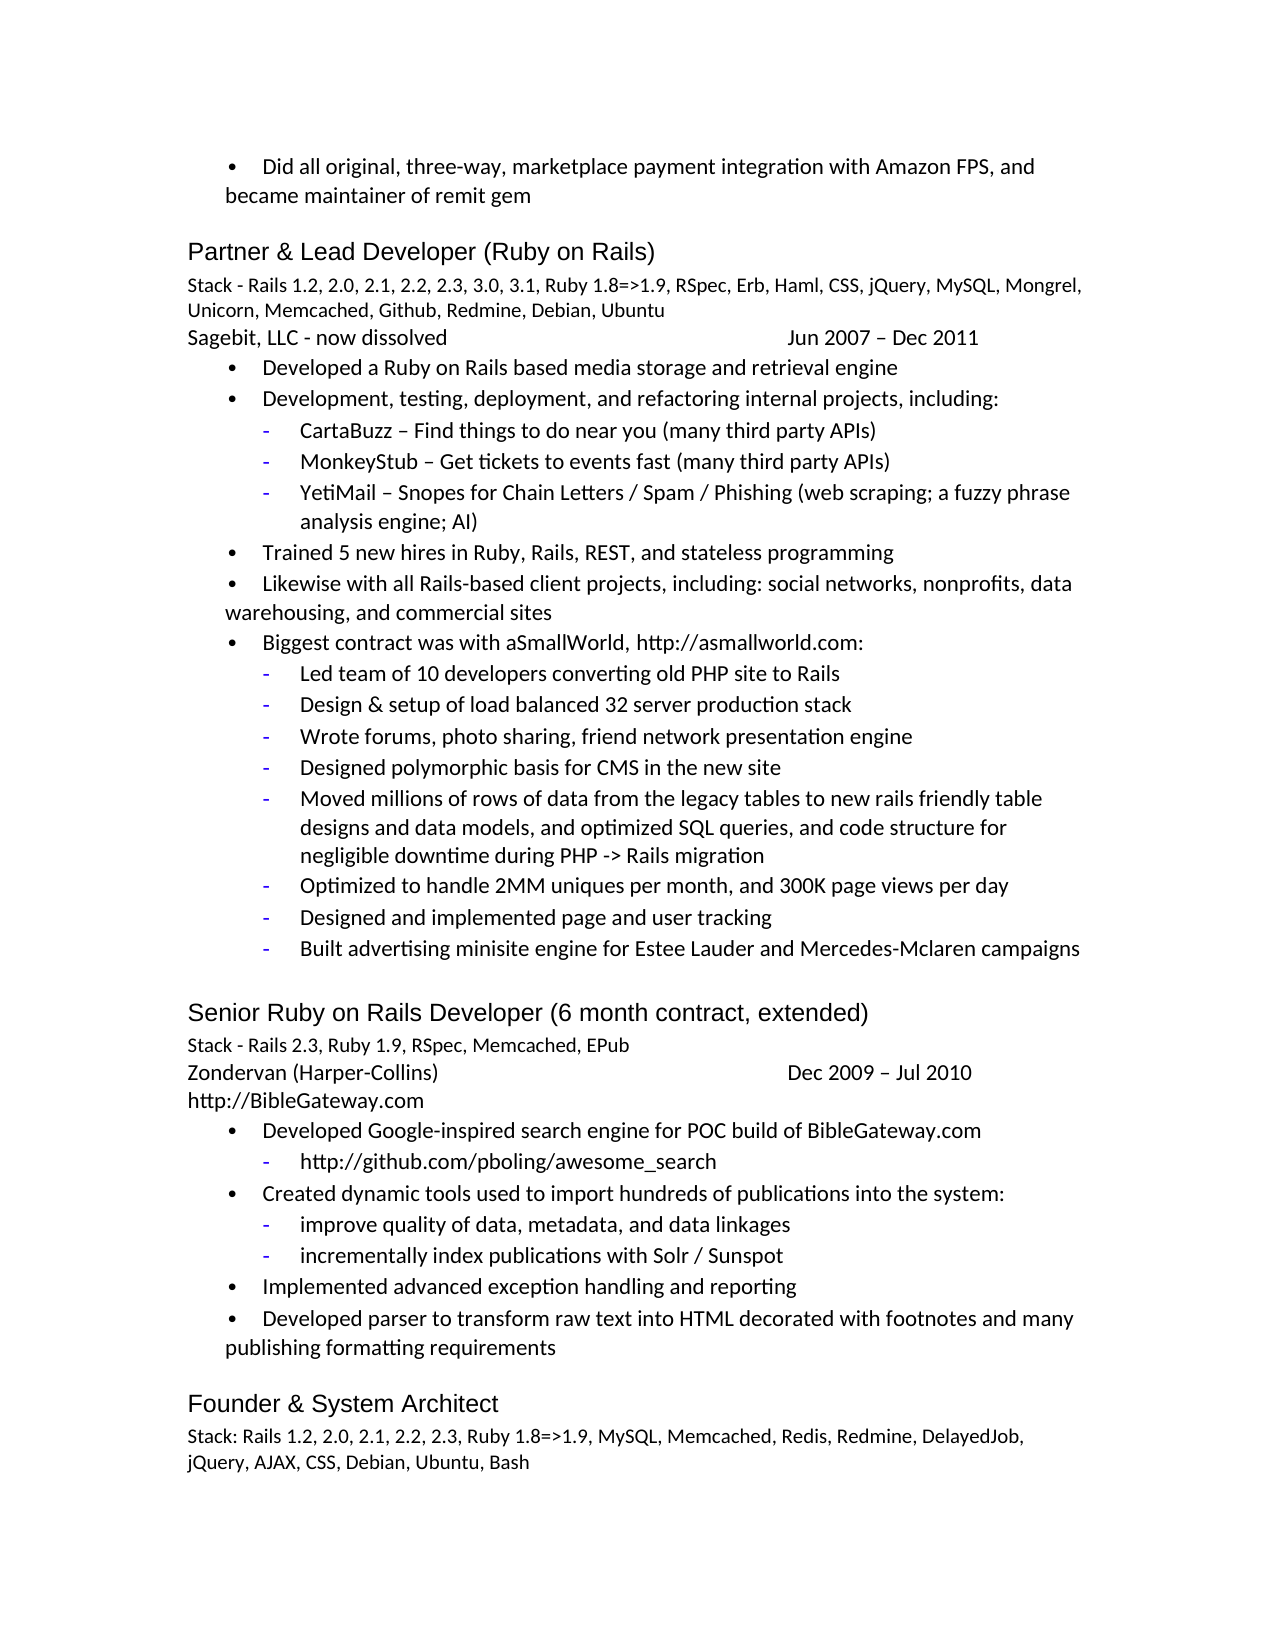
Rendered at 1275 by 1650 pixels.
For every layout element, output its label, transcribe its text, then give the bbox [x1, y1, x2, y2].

list Development, testing, deployment, and refactoring internal projects, including: [225, 382, 1087, 414]
list Optimized to handle 2MM uniques per month, and 300K page views per day [262, 869, 1087, 901]
list Designed and implemented page and user tracking [262, 901, 1087, 932]
list incrementally index publications with Solr / Sunspot [262, 1239, 1087, 1270]
list Developed parser to transform raw text into HTML decorated with footnotes and many publishing formatting requirements [225, 1301, 1087, 1361]
text Stack: Rails 1.2, 2.0, 2.1, 2.2, 2.3, Ruby 1.8=>1.9, MySQL, Memcached, Redis, Redmine, DelayedJob, jQuery, AJAX, CSS, Debian, Ubuntu, Bash [187, 1424, 1087, 1474]
list Design & setup of load balanced 32 server production stack [262, 688, 1087, 720]
text Sagebit, LLC - now dissolved Jun 2007 – Dec 2011 [187, 323, 1087, 351]
subtitle Senior Ruby on Rails Developer (6 month contract, extended) [187, 997, 1087, 1026]
list CartaBuzz – Find things to do near you (many third party APIs) [262, 414, 1087, 445]
list Designed polymorphic basis for CMS in the new site [262, 751, 1087, 782]
list YetiMail – Snopes for Chain Letters / Spam / Phishing (web scraping; a fuzzy phrase analysis engine; AI) [262, 476, 1087, 535]
list Developed a Ruby on Rails based media storage and retrieval engine [225, 351, 1087, 382]
subtitle Founder & System Architect [187, 1389, 1087, 1417]
list Built advertising minisite engine for Estee Lauder and Mercedes-Mclaren campaigns [262, 932, 1087, 963]
list Moved millions of rows of data from the legacy tables to new rails friendly table designs and data models, and optimized SQL queries, and code structure for negligible downtime during PHP -> Rails migration [262, 782, 1087, 869]
list http://github.com/pboling/awesome_search [262, 1145, 1087, 1176]
list Did all original, three-way, marketplace payment integration with Amazon FPS, and became maintainer of remit gem [225, 150, 1087, 209]
list Implemented advanced exception handling and reporting [225, 1270, 1087, 1301]
subtitle Partner & Lead Developer (Ruby on Rails) [187, 237, 1087, 266]
text http://BibleGateway.com [187, 1086, 1087, 1114]
text Stack - Rails 1.2, 2.0, 2.1, 2.2, 2.3, 3.0, 3.1, Ruby 1.8=>1.9, RSpec, Erb, Haml, CSS, jQuery, MySQL, Mongrel, Unicorn, Memcached, Github, Redmine, Debian, Ubuntu [187, 272, 1087, 323]
list Trained 5 new hires in Ruby, Rails, REST, and stateless programming [225, 535, 1087, 567]
list Led team of 10 developers converting old PHP site to Rails [262, 657, 1087, 688]
list improve quality of data, metadata, and data linkages [262, 1208, 1087, 1239]
list Developed Google-inspired search engine for POC build of BibleGateway.com [225, 1114, 1087, 1145]
list Wrote forums, photo sharing, friend network presentation engine [262, 720, 1087, 751]
list MonkeyStub – Get tickets to events fast (many third party APIs) [262, 445, 1087, 476]
list Likewise with all Rails-based client projects, including: social networks, nonprofits, data warehousing, and commercial sites [225, 567, 1087, 626]
text Stack - Rails 2.3, Ruby 1.9, RSpec, Memcached, EPub [187, 1032, 1087, 1058]
list Biggest contract was with aSmallWorld, http://asmallworld.com: [225, 626, 1087, 657]
text Zondervan (Harper-Collins) Dec 2009 – Jul 2010 [187, 1058, 1087, 1086]
list Created dynamic tools used to import hundreds of publications into the system: [225, 1176, 1087, 1208]
